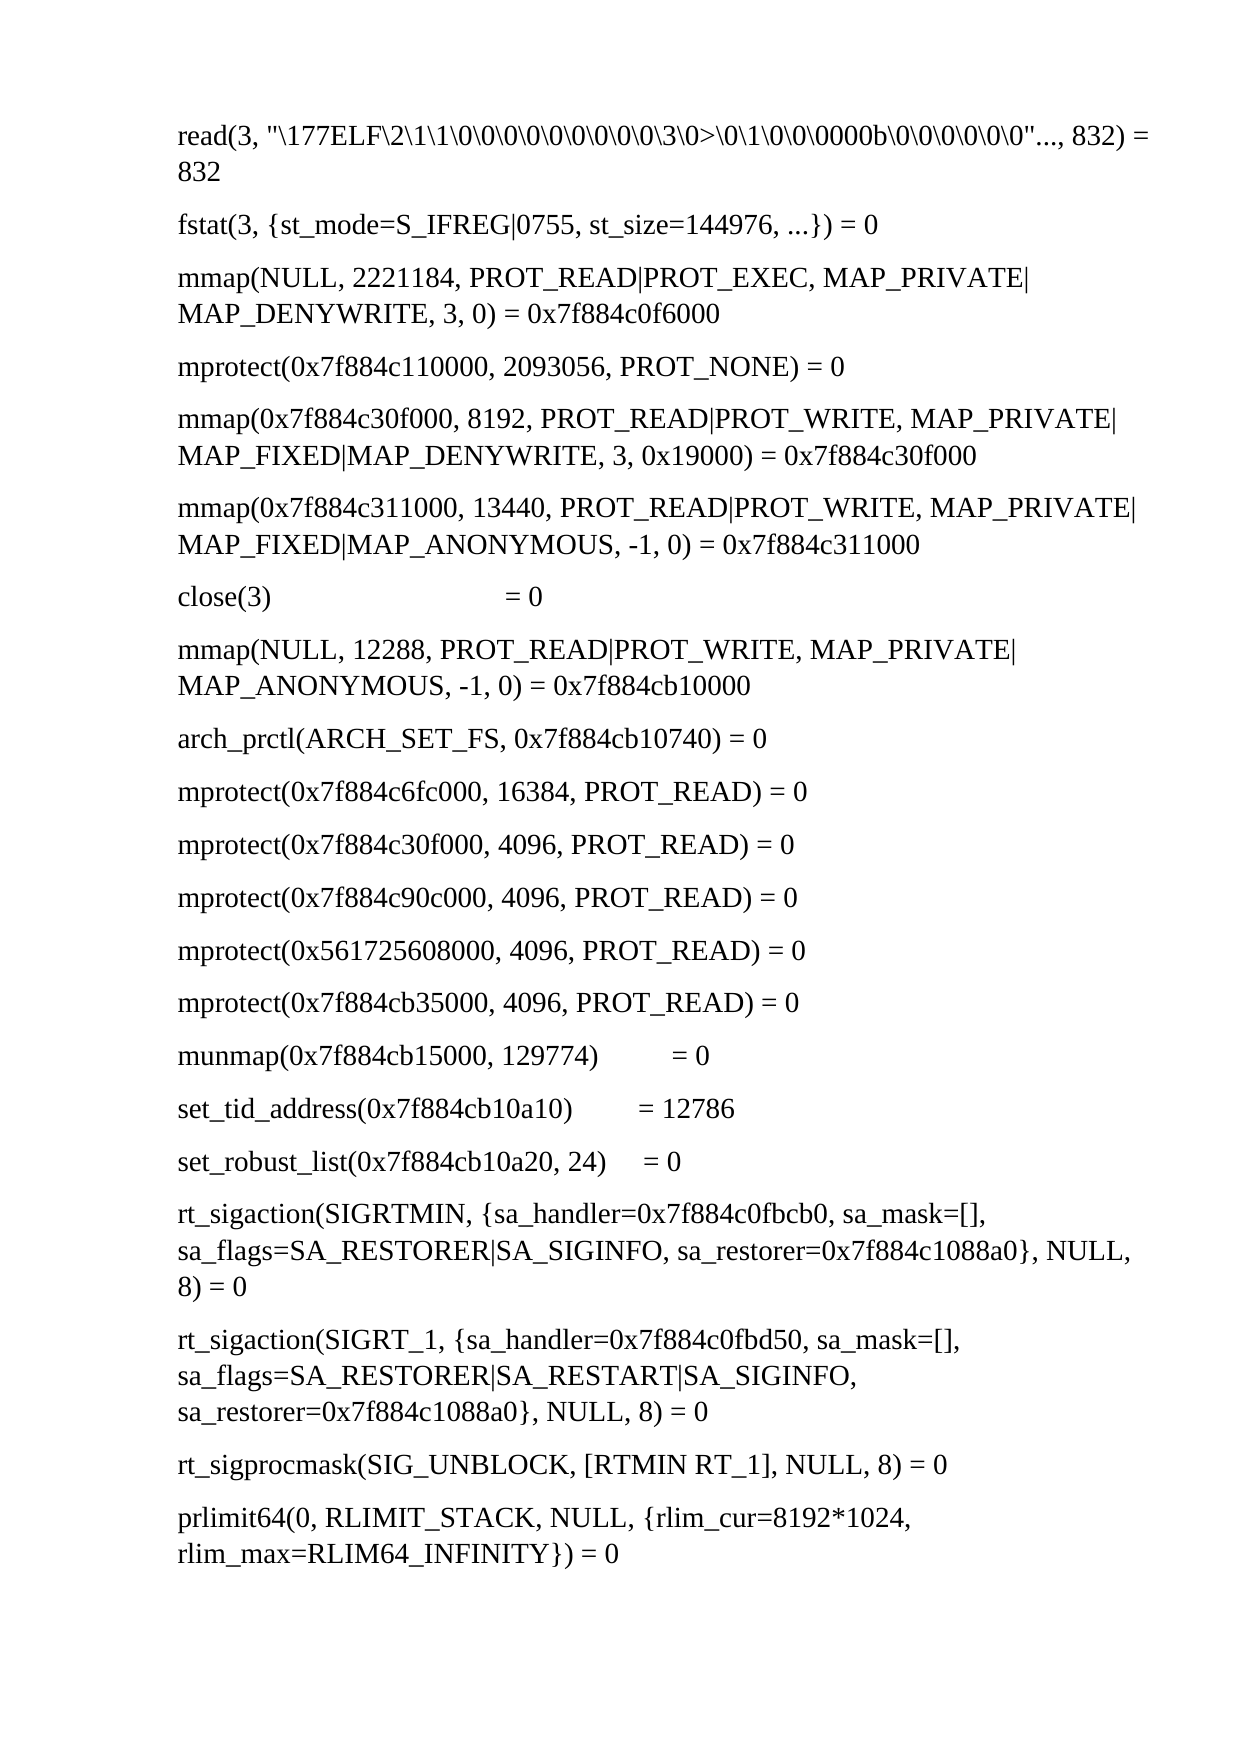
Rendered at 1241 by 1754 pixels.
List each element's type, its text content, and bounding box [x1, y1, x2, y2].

text read(3, "\177ELF\2\1\1\0\0\0\0\0\0\0\0\0\3\0>\0\1\0\0\0000b\0\0\0\0\0\0"..., 832) = 832 [177, 118, 1152, 188]
text mprotect(0x7f884c30f000, 4096, PROT_READ) = 0 [177, 827, 1152, 861]
text fstat(3, {st_mode=S_IFREG|0755, st_size=144976, ...}) = 0 [177, 207, 1152, 241]
text mmap(NULL, 12288, PROT_READ|PROT_WRITE, MAP_PRIVATE|MAP_ANONYMOUS, -1, 0) = 0x7f884cb10000 [177, 632, 1152, 702]
text rt_sigaction(SIGRTMIN, {sa_handler=0x7f884c0fbcb0, sa_mask=[], sa_flags=SA_RESTORER|SA_SIGINFO, sa_restorer=0x7f884c1088a0}, NULL, 8) = 0 [177, 1197, 1152, 1302]
text prlimit64(0, RLIMIT_STACK, NULL, {rlim_cur=8192*1024, rlim_max=RLIM64_INFINITY}) = 0 [177, 1500, 1152, 1569]
text mprotect(0x7f884cb35000, 4096, PROT_READ) = 0 [177, 985, 1152, 1019]
text mprotect(0x561725608000, 4096, PROT_READ) = 0 [177, 933, 1152, 966]
text mprotect(0x7f884c110000, 2093056, PROT_NONE) = 0 [177, 349, 1152, 382]
text mprotect(0x7f884c90c000, 4096, PROT_READ) = 0 [177, 880, 1152, 913]
text rt_sigaction(SIGRT_1, {sa_handler=0x7f884c0fbd50, sa_mask=[], sa_flags=SA_RESTORER|SA_RESTART|SA_SIGINFO, sa_restorer=0x7f884c1088a0}, NULL, 8) = 0 [177, 1322, 1152, 1428]
text mmap(NULL, 2221184, PROT_READ|PROT_EXEC, MAP_PRIVATE|MAP_DENYWRITE, 3, 0) = 0x7f884c0f6000 [177, 260, 1152, 329]
text mmap(0x7f884c30f000, 8192, PROT_READ|PROT_WRITE, MAP_PRIVATE|MAP_FIXED|MAP_DENYWRITE, 3, 0x19000) = 0x7f884c30f000 [177, 402, 1152, 471]
text set_robust_list(0x7f884cb10a20, 24) = 0 [177, 1144, 1152, 1177]
text arch_prctl(ARCH_SET_FS, 0x7f884cb10740) = 0 [177, 721, 1152, 755]
text close(3) = 0 [177, 579, 1152, 613]
text mmap(0x7f884c311000, 13440, PROT_READ|PROT_WRITE, MAP_PRIVATE|MAP_FIXED|MAP_ANONYMOUS, -1, 0) = 0x7f884c311000 [177, 491, 1152, 560]
text munmap(0x7f884cb15000, 129774) = 0 [177, 1038, 1152, 1072]
text mprotect(0x7f884c6fc000, 16384, PROT_READ) = 0 [177, 774, 1152, 808]
text rt_sigprocmask(SIG_UNBLOCK, [RTMIN RT_1], NULL, 8) = 0 [177, 1447, 1152, 1480]
text set_tid_address(0x7f884cb10a10) = 12786 [177, 1091, 1152, 1124]
